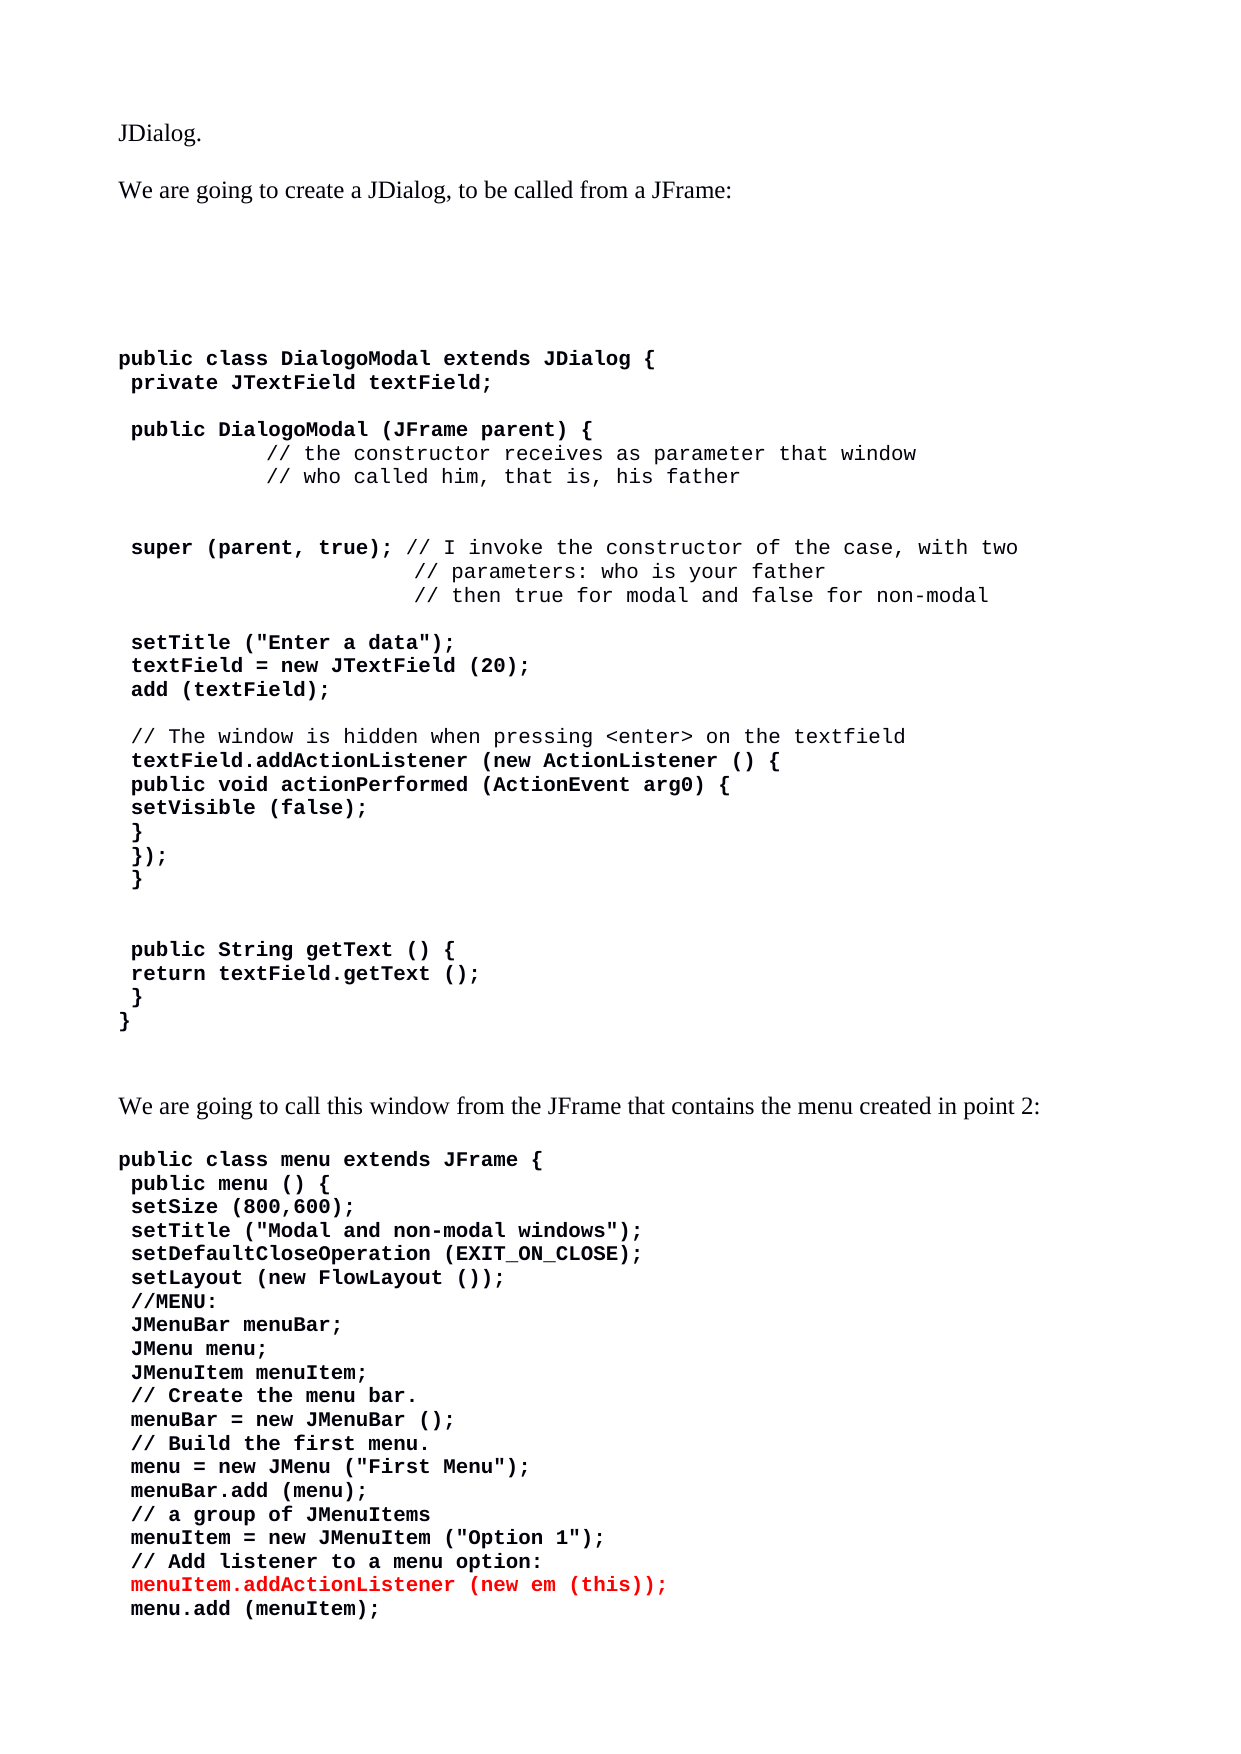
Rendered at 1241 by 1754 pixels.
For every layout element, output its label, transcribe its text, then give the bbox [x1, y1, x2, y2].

text JMenuItem menuItem; [118, 1362, 1122, 1385]
text public class menu extends JFrame { [118, 1149, 1122, 1172]
text We are going to create a JDialog, to be called from a JFrame: [118, 176, 1122, 204]
text public DialogoModal (JFrame parent) { [118, 419, 1122, 443]
text // Create the menu bar. [118, 1385, 1122, 1409]
text } [118, 1010, 1122, 1034]
text setDefaultCloseOperation (EXIT_ON_CLOSE); [118, 1243, 1122, 1267]
text } [118, 868, 1122, 892]
text setVisible (false); [118, 797, 1122, 821]
text JMenu menu; [118, 1338, 1122, 1362]
text JDialog. [118, 118, 1122, 147]
text textField = new JTextField (20); [118, 656, 1122, 679]
text setLayout (new FlowLayout ()); [118, 1267, 1122, 1291]
text super (parent, true); // I invoke the constructor of the case, with two [118, 537, 1122, 561]
text // parameters: who is your father [118, 561, 1122, 584]
text public void actionPerformed (ActionEvent arg0) { [118, 774, 1122, 797]
text // a group of JMenuItems [118, 1503, 1122, 1527]
text public menu () { [118, 1172, 1122, 1196]
text menu.add (menuItem); [118, 1598, 1122, 1622]
text setTitle ("Modal and non-modal windows"); [118, 1220, 1122, 1243]
text setSize (800,600); [118, 1196, 1122, 1220]
text textField.addActionListener (new ActionListener () { [118, 750, 1122, 774]
text // then true for modal and false for non-modal [340, 584, 1122, 608]
text // Build the first menu. [118, 1433, 1122, 1456]
text //MENU: [118, 1291, 1122, 1314]
text return textField.getText (); [118, 963, 1122, 987]
text } [118, 821, 1122, 845]
text // The window is hidden when pressing <enter> on the textfield [118, 726, 1122, 750]
text add (textField); [118, 679, 1122, 703]
text menuBar.add (menu); [118, 1480, 1122, 1503]
text private JTextField textField; [118, 372, 1122, 395]
text // who called him, that is, his father [192, 466, 1122, 490]
text JMenuBar menuBar; [118, 1314, 1122, 1338]
text // Add listener to a menu option: [118, 1551, 1122, 1574]
text menuItem = new JMenuItem ("Option 1"); [118, 1527, 1122, 1551]
text setTitle ("Enter a data"); [118, 632, 1122, 656]
text } [118, 987, 1122, 1010]
text }); [118, 845, 1122, 868]
text menu = new JMenu ("First Menu"); [118, 1456, 1122, 1480]
text public String getText () { [118, 939, 1122, 963]
text We are going to call this window from the JFrame that contains the menu created in point 2: [118, 1091, 1122, 1120]
text public class DialogoModal extends JDialog { [118, 348, 1122, 372]
text menuBar = new JMenuBar (); [118, 1409, 1122, 1433]
text menuItem.addActionListener (new em (this)); [118, 1574, 1122, 1598]
text // the constructor receives as parameter that window [192, 443, 1122, 466]
